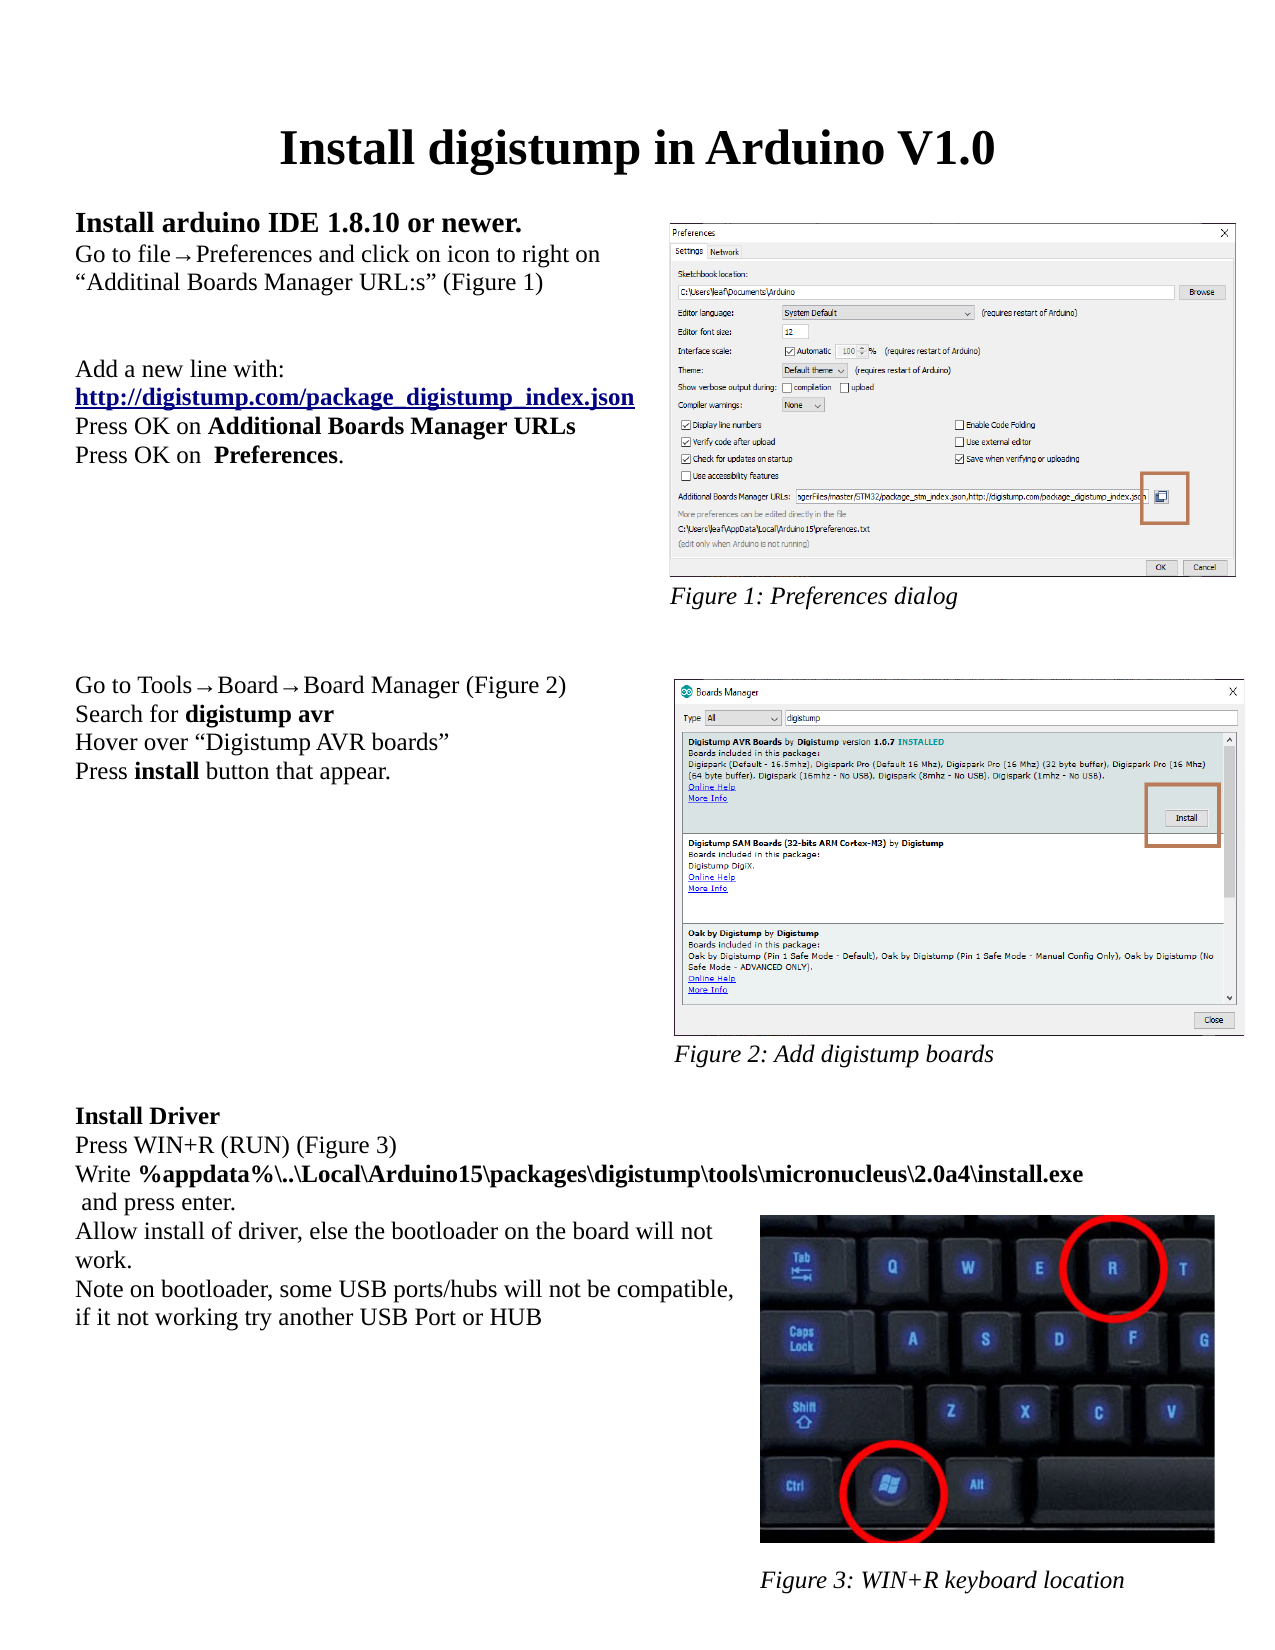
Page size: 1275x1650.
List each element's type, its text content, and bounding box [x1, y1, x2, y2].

text and press enter. [75, 1187, 1215, 1216]
text Add a new line with: [75, 354, 669, 382]
text Press OK on Preferences. [75, 440, 669, 469]
text Figure 3: WIN+R keyboard location [760, 1543, 1215, 1594]
text Press OK on Additional Boards Manager URLs [75, 411, 669, 440]
text if it not working try another USB Port or HUB [75, 1302, 760, 1331]
text Go to file→Preferences and click on icon to right on “Additinal Boards Manager URL:s” (Figure 1) [75, 239, 669, 296]
text Figure 2: Add digistump boards [674, 679, 1247, 1067]
text Install arduino IDE 1.8.10 or newer. [75, 205, 1248, 239]
text Search for digistump avr [75, 699, 674, 727]
text Press install button that appear. [75, 756, 674, 785]
text Press WIN+R (RUN) (Figure 3) [75, 1130, 1200, 1159]
picture [760, 1215, 1215, 1543]
text Go to Tools→Board→Board Manager (Figure 2) [75, 670, 674, 699]
text Note on bootloader, some USB ports/hubs will not be compatible, [75, 1274, 760, 1302]
picture [669, 223, 1240, 581]
text Allow install of driver, else the bootloader on the board will not work. [75, 1216, 760, 1274]
text Write %appdata%\..\Local\Arduino15\packages\digistump\tools\micronucleus\2.0a4\install.exe [75, 1159, 1200, 1187]
text Hover over “Digistump AVR boards” [75, 727, 674, 756]
text Figure 1: Preferences dialog [670, 224, 1248, 609]
text Install Driver [75, 1101, 1200, 1130]
text http://digistump.com/package_digistump_index.json [75, 382, 669, 411]
text [670, 609, 1248, 628]
